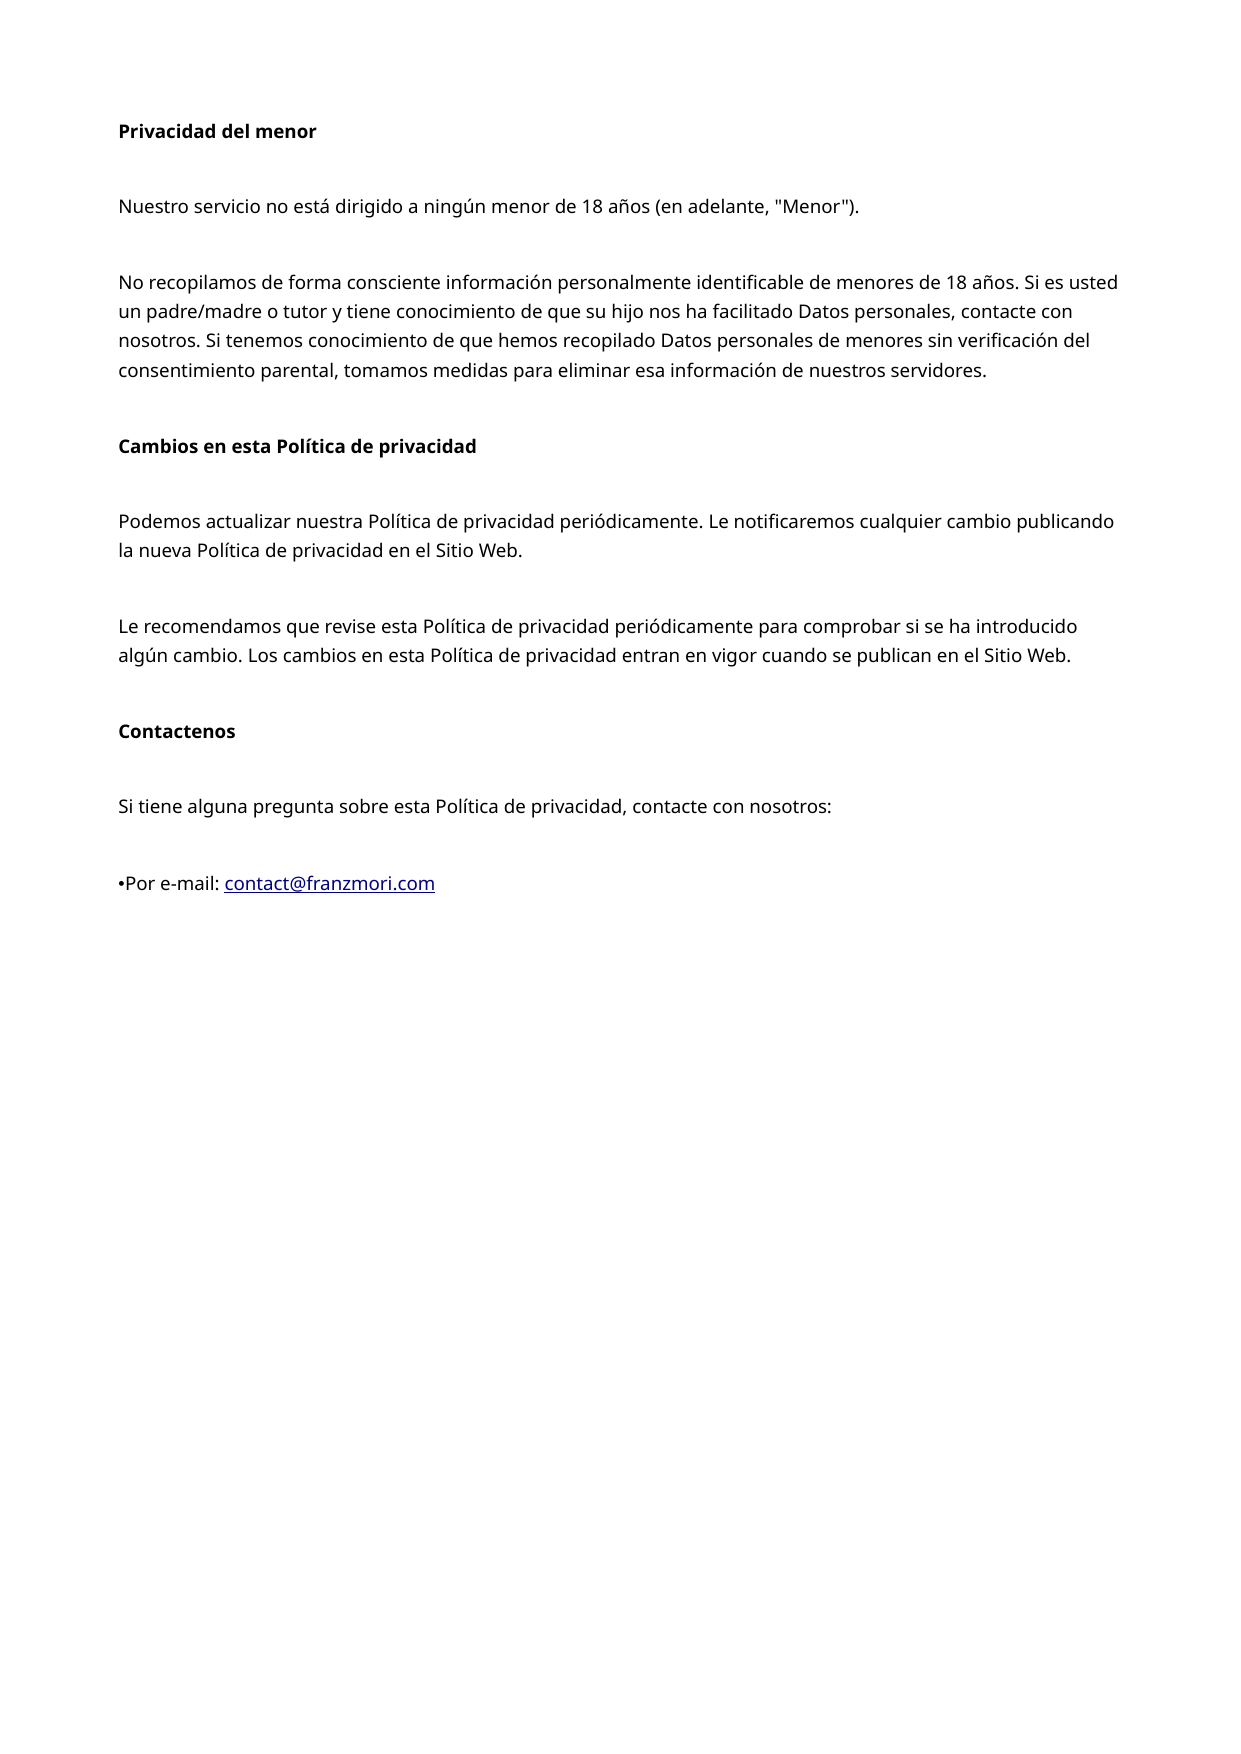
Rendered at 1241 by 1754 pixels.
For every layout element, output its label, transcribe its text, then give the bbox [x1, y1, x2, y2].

subtitle Contactenos [118, 719, 1122, 744]
text No recopilamos de forma consciente información personalmente identificable de menores de 18 años. Si es usted un padre/madre o tutor y tiene conocimiento de que su hijo nos ha facilitado Datos personales, contacte con nosotros. Si tenemos conocimiento de que hemos recopilado Datos personales de menores sin verificación del consentimiento parental, tomamos medidas para eliminar esa información de nuestros servidores. [118, 269, 1122, 382]
text Si tiene alguna pregunta sobre esta Política de privacidad, contacte con nosotros: [118, 794, 1122, 819]
text Nuestro servicio no está dirigido a ningún menor de 18 años (en adelante, "Menor"). [118, 193, 1122, 218]
text Podemos actualizar nuestra Política de privacidad periódicamente. Le notificaremos cualquier cambio publicando la nueva Política de privacidad en el Sitio Web. [118, 508, 1122, 563]
text Le recomendamos que revise esta Política de privacidad periódicamente para comprobar si se ha introducido algún cambio. Los cambios en esta Política de privacidad entran en vigor cuando se publican en el Sitio Web. [118, 613, 1122, 668]
list Por e-mail: contact@franzmori.com [118, 870, 1122, 895]
subtitle Cambios en esta Política de privacidad [118, 433, 1122, 459]
subtitle Privacidad del menor [118, 118, 1122, 144]
